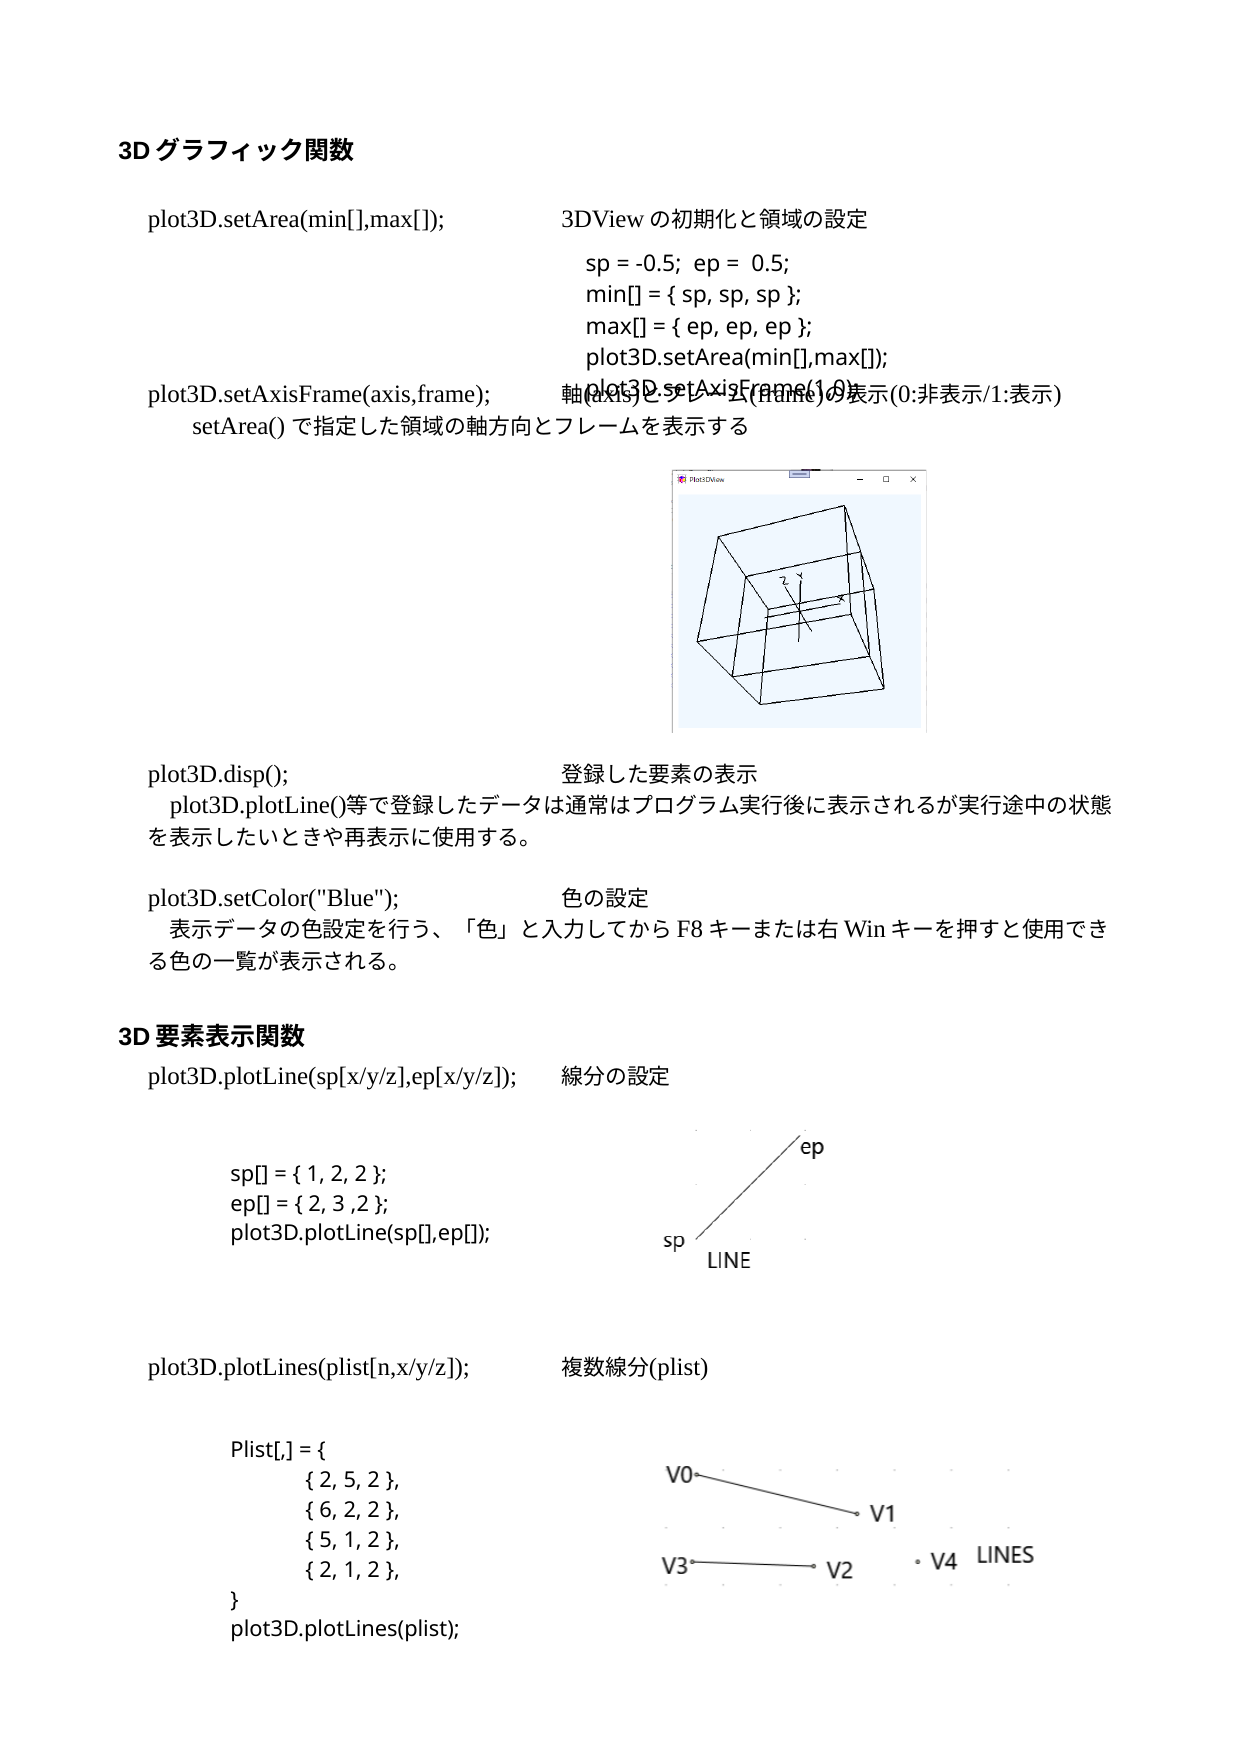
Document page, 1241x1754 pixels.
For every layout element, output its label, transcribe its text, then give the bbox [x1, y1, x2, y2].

subtitle 3D要素表示関数 [118, 1017, 1122, 1053]
picture [671, 469, 927, 733]
text plot3D.disp(); 登録した要素の表示 [148, 757, 1122, 788]
text plot3D.setArea(min[],max[]); 3DViewの初期化と領域の設定 [148, 202, 1122, 233]
picture [644, 1111, 841, 1281]
text plot3D.plotLine(sp[x/y/z],ep[x/y/z]); 線分の設定 [148, 1059, 1122, 1091]
text setArea() で指定した領域の軸方向とフレームを表示する [118, 409, 1122, 441]
subtitle 3Dグラフィック関数 [118, 131, 1122, 167]
picture [638, 1445, 1057, 1594]
text plot3D.plotLines(plist[n,x/y/z]); 複数線分(plist) [148, 1350, 1122, 1381]
text 表示データの色設定を行う、「色」と入力してからF8キーまたは右Winキーを押すと使用できる色の一覧が表示される。 [148, 912, 1122, 976]
text plot3D.setColor("Blue"); 色の設定 [148, 881, 1122, 912]
text plot3D.setAxisFrame(axis,frame); 軸(axis)とフレーム(frame)の表示(0:非表示/1:表示) [148, 377, 1122, 409]
text plot3D.plotLine()等で登録したデータは通常はプログラム実行後に表示されるが実行途中の状態を表示したいときや再表示に使用する。 [148, 788, 1122, 852]
